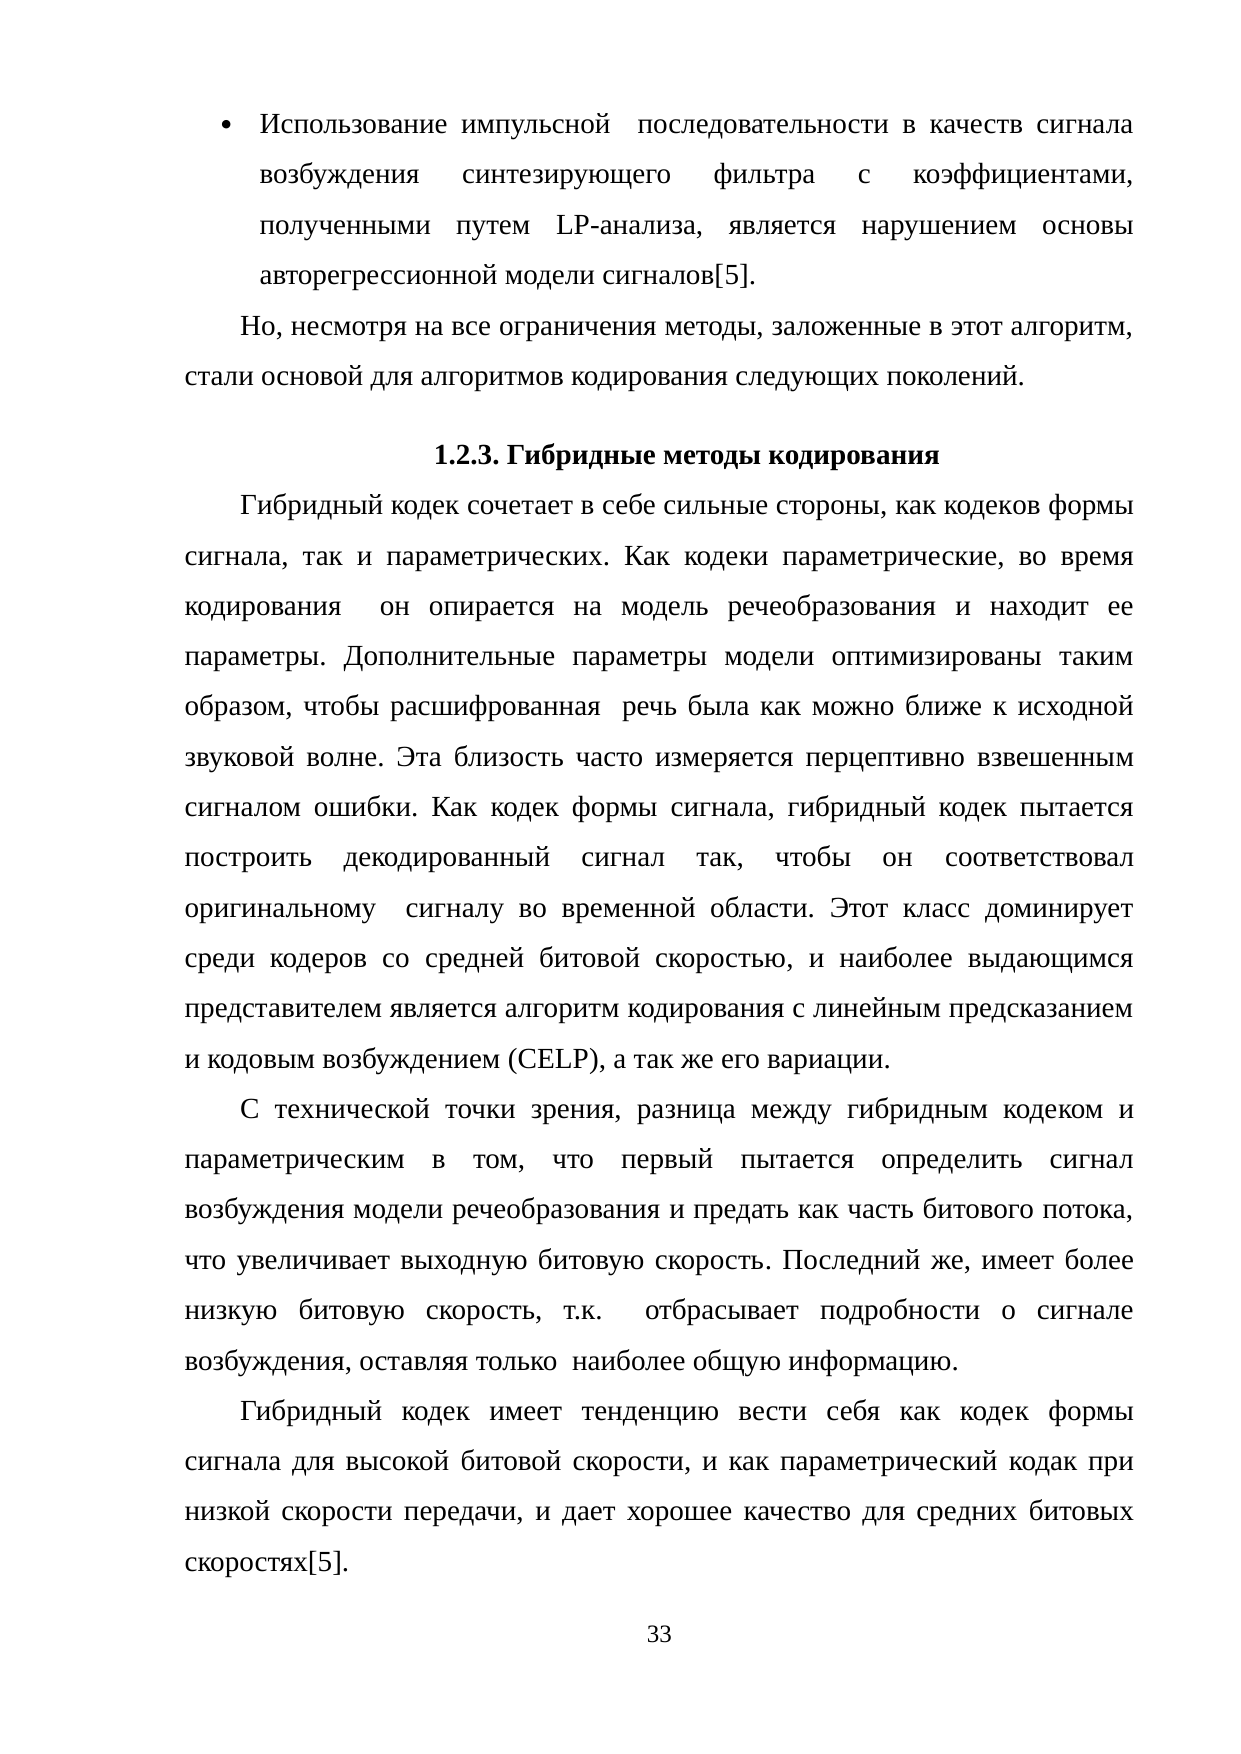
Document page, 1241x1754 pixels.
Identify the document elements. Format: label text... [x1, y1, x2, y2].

text 1.2.3. Гибридные методы кодирования [184, 437, 1134, 471]
text С технической точки зрения, разница между гибридным кодеком и параметрическим в том, что первый пытается определить сигнал возбуждения модели речеобразования и предать как часть битового потока, что увеличивает выходную битовую скорость. Последний же, имеет более низкую битовую скорость, т.к. отбрасывает подробности о сигнале возбуждения, оставляя только наиболее общую информацию. [184, 1091, 1134, 1376]
list Использование импульсной последовательности в качеств сигнала возбуждения синтезирующего фильтра с коэффициентами, полученными путем LP-анализа, является нарушением основы авторегрессионной модели сигналов[5]. [222, 106, 1134, 291]
text Гибридный кодек имеет тенденцию вести себя как кодек формы сигнала для высокой битовой скорости, и как параметрический кодак при низкой скорости передачи, и дает хорошее качество для средних битовых скоростях[5]. [184, 1393, 1134, 1577]
text Но, несмотря на все ограничения методы, заложенные в этот алгоритм, стали основой для алгоритмов кодирования следующих поколений. [184, 308, 1134, 391]
text Гибридный кодек сочетает в себе сильные стороны, как кодеков формы сигнала, так и параметрических. Как кодеки параметрические, во время кодирования он опирается на модель речеобразования и находит ее параметры. Дополнительные параметры модели оптимизированы таким образом, чтобы расшифрованная речь была как можно ближе к исходной звуковой волне. Эта близость часто измеряется перцептивно взвешенным сигналом ошибки. Как кодек формы сигнала, гибридный кодек пытается построить декодированный сигнал так, чтобы он соответствовал оригинальному сигналу во временной области. Этот класс доминирует среди кодеров со средней битовой скоростью, и наиболее выдающимся представителем является алгоритм кодирования с линейным предсказанием и кодовым возбуждением (CELP), а так же его вариации. [184, 487, 1134, 1074]
